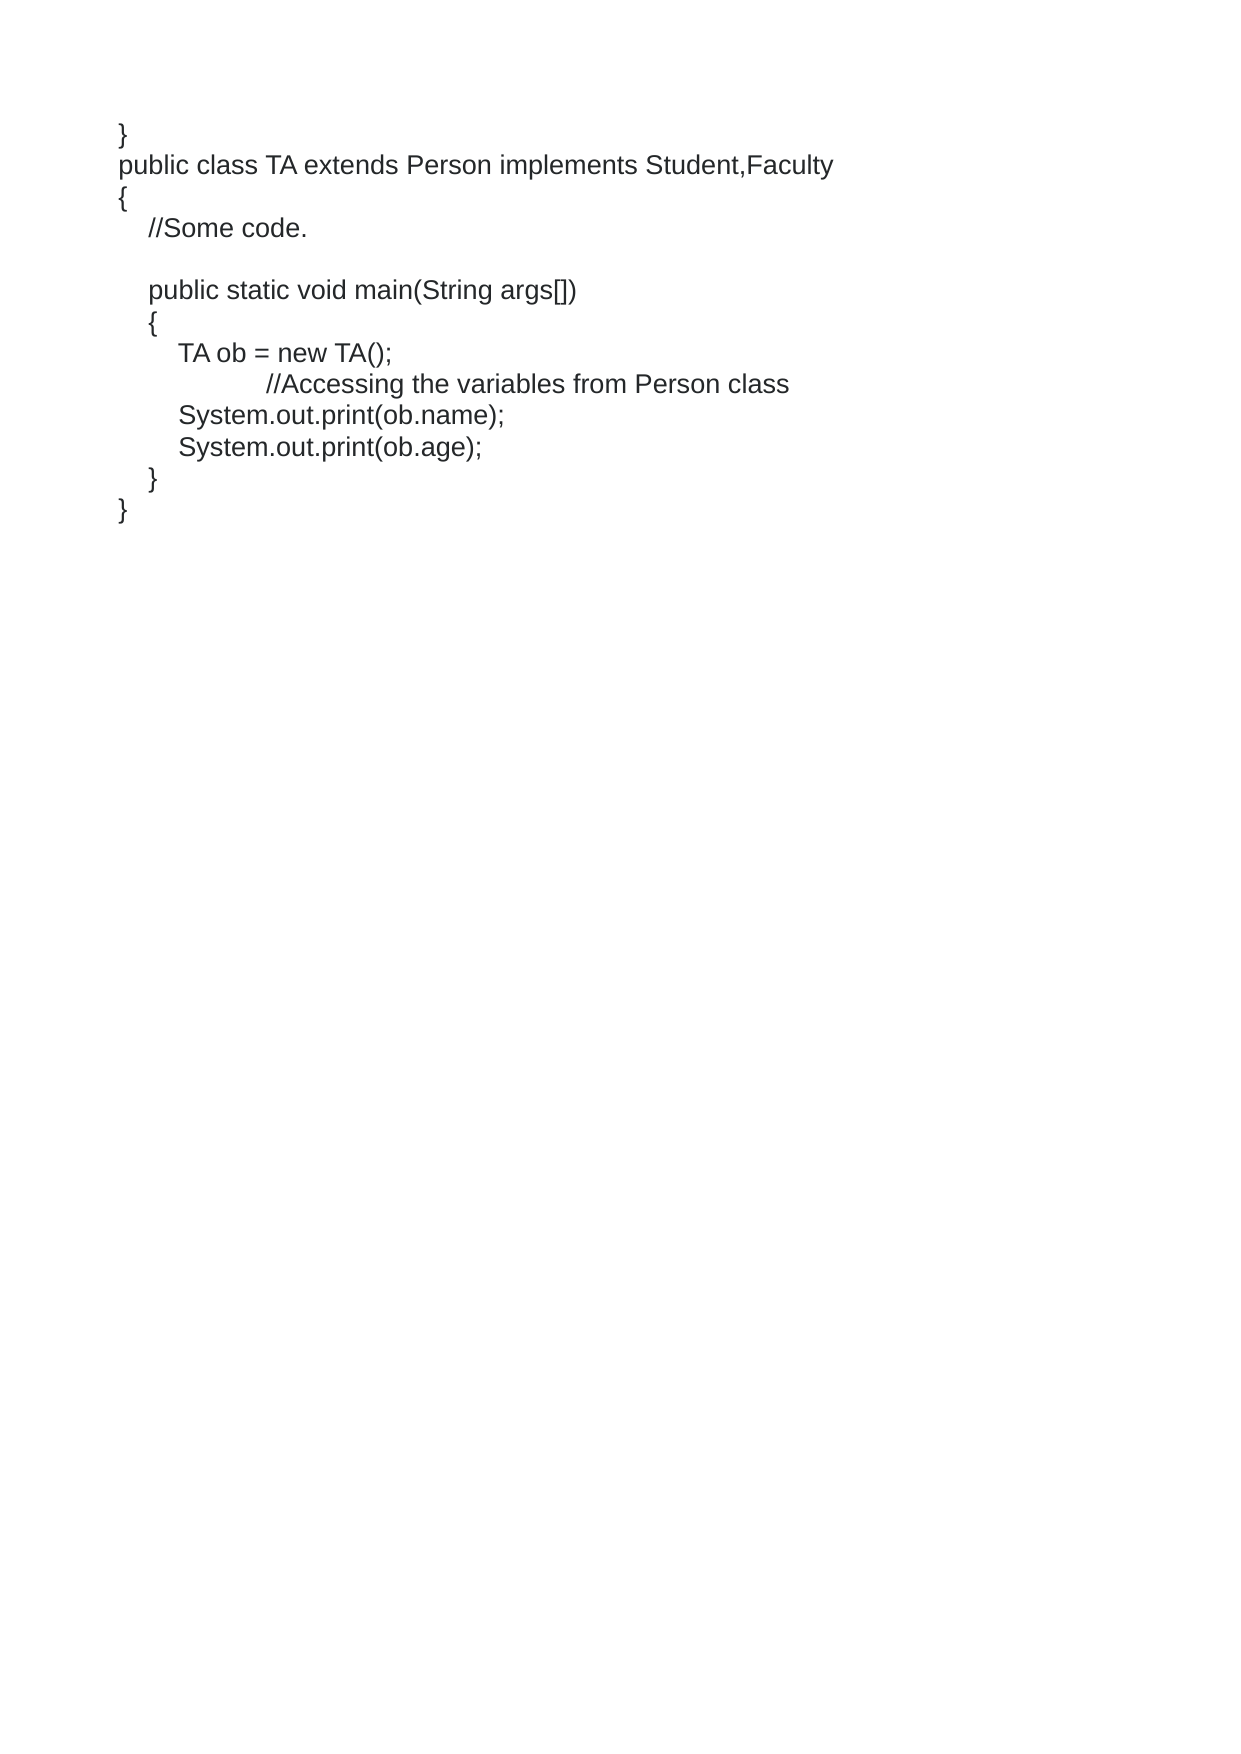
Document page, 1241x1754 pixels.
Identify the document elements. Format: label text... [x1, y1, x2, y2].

text { [118, 306, 1122, 337]
text TA ob = new TA(); [118, 337, 1122, 368]
text System.out.print(ob.name); [118, 399, 1122, 431]
text } [118, 462, 1122, 493]
text { [118, 181, 1122, 212]
text //Some code. [118, 212, 1122, 243]
text public class TA extends Person implements Student,Faculty [118, 149, 1122, 181]
text //Accessing the variables from Person class [118, 368, 1122, 399]
text public static void main(String args[]) [118, 274, 1122, 306]
text System.out.print(ob.age); [118, 431, 1122, 462]
text } [118, 493, 1122, 524]
text } [118, 118, 1122, 149]
